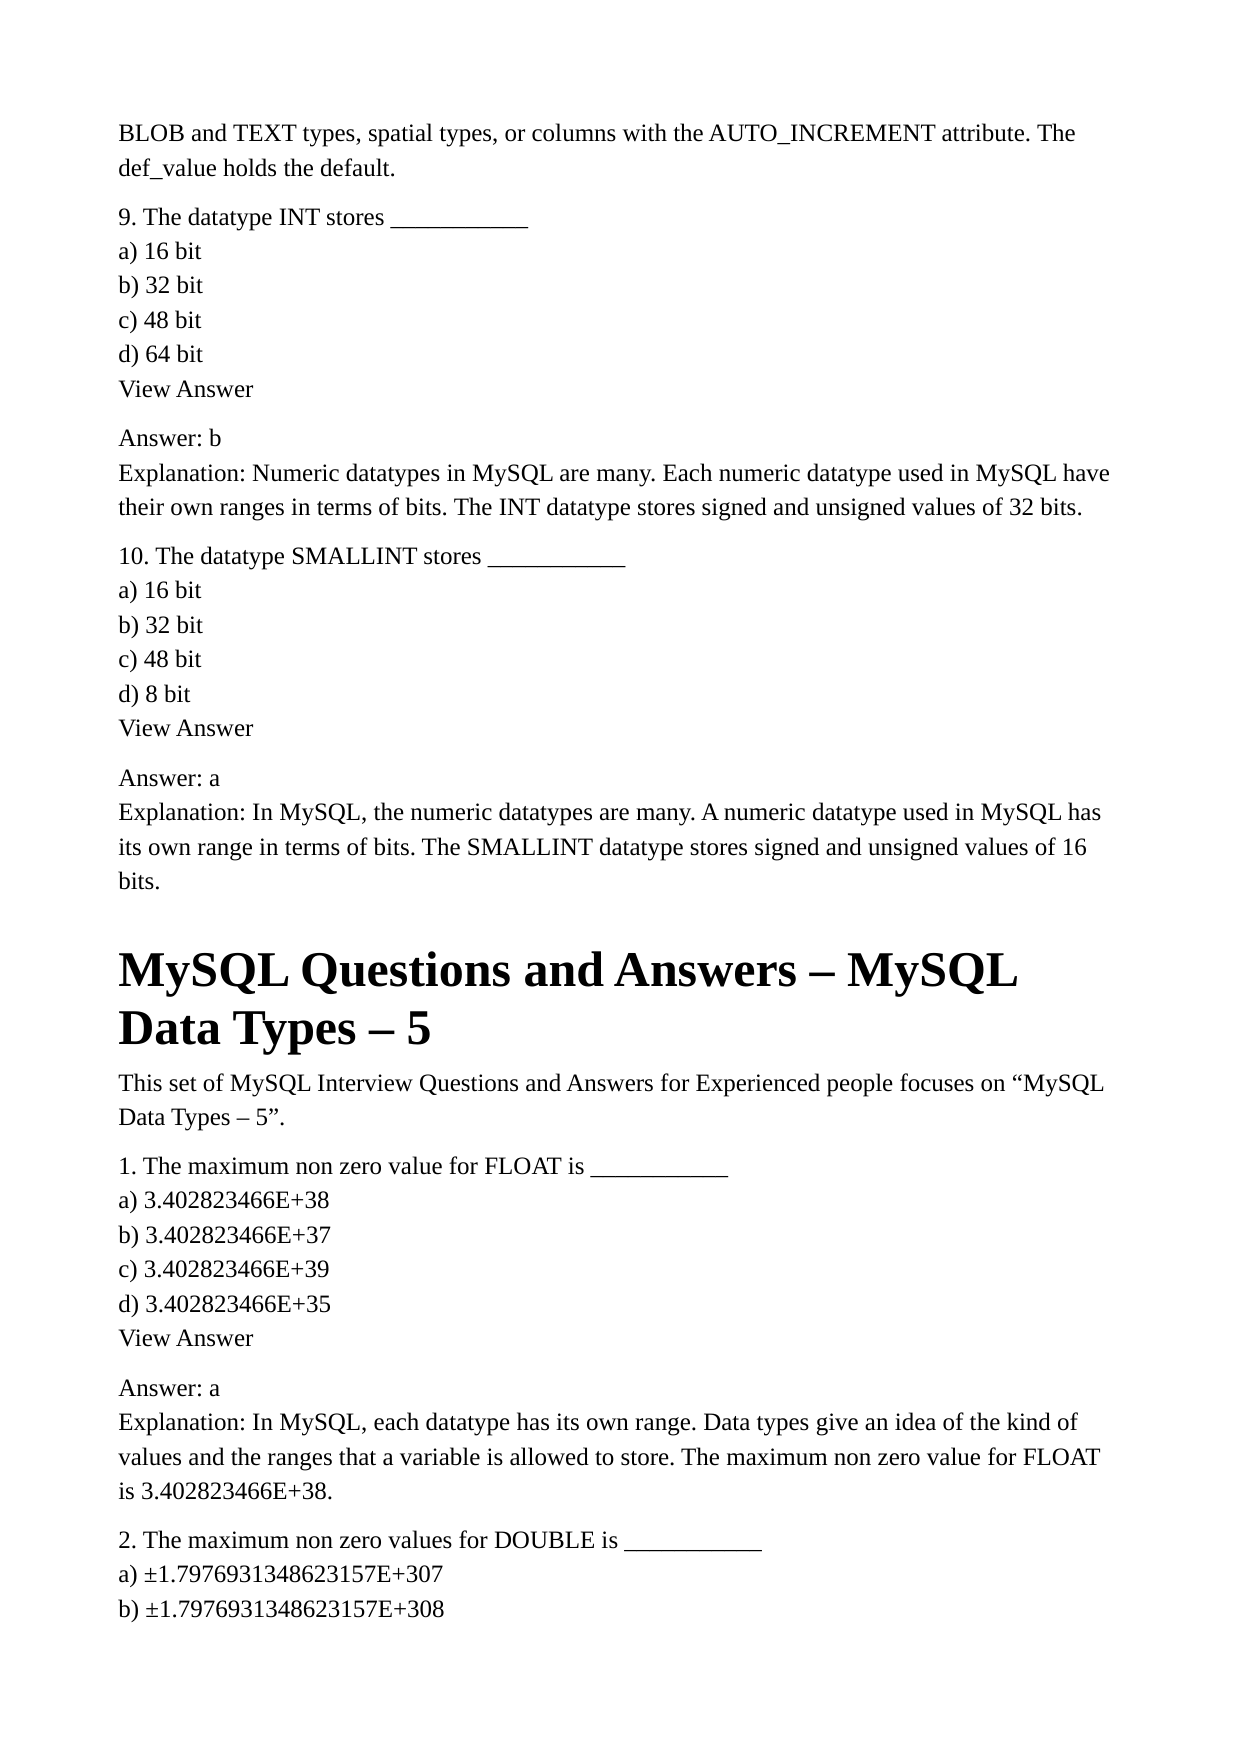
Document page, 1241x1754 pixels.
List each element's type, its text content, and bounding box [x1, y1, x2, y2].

text Answer: b Explanation: Numeric datatypes in MySQL are many. Each numeric datatype used in MySQL have their own ranges in terms of bits. The INT datatype stores signed and unsigned values of 32 bits. [118, 423, 1122, 521]
text 2. The maximum non zero values for DOUBLE is ___________ a) ±1.7976931348623157E+307 b) ±1.7976931348623157E+308 [118, 1525, 1122, 1623]
text 1. The maximum non zero value for FLOAT is ___________ a) 3.402823466E+38 b) 3.402823466E+37 c) 3.402823466E+39 d) 3.402823466E+35 View Answer [118, 1151, 1122, 1352]
text This set of MySQL Interview Questions and Answers for Experienced people focuses on “MySQL Data Types – 5”. [118, 1068, 1122, 1131]
text BLOB and TEXT types, spatial types, or columns with the AUTO_INCREMENT attribute. The def_value holds the default. [118, 118, 1122, 181]
subtitle MySQL Questions and Answers – MySQL Data Types – 5 [118, 940, 1122, 1055]
text 9. The datatype INT stores ___________ a) 16 bit b) 32 bit c) 48 bit d) 64 bit View Answer [118, 202, 1122, 403]
text Answer: a Explanation: In MySQL, each datatype has its own range. Data types give an idea of the kind of values and the ranges that a variable is allowed to store. The maximum non zero value for FLOAT is 3.402823466E+38. [118, 1373, 1122, 1505]
text Answer: a Explanation: In MySQL, the numeric datatypes are many. A numeric datatype used in MySQL has its own range in terms of bits. The SMALLINT datatype stores signed and unsigned values of 16 bits. [118, 763, 1122, 895]
text 10. The datatype SMALLINT stores ___________ a) 16 bit b) 32 bit c) 48 bit d) 8 bit View Answer [118, 541, 1122, 742]
